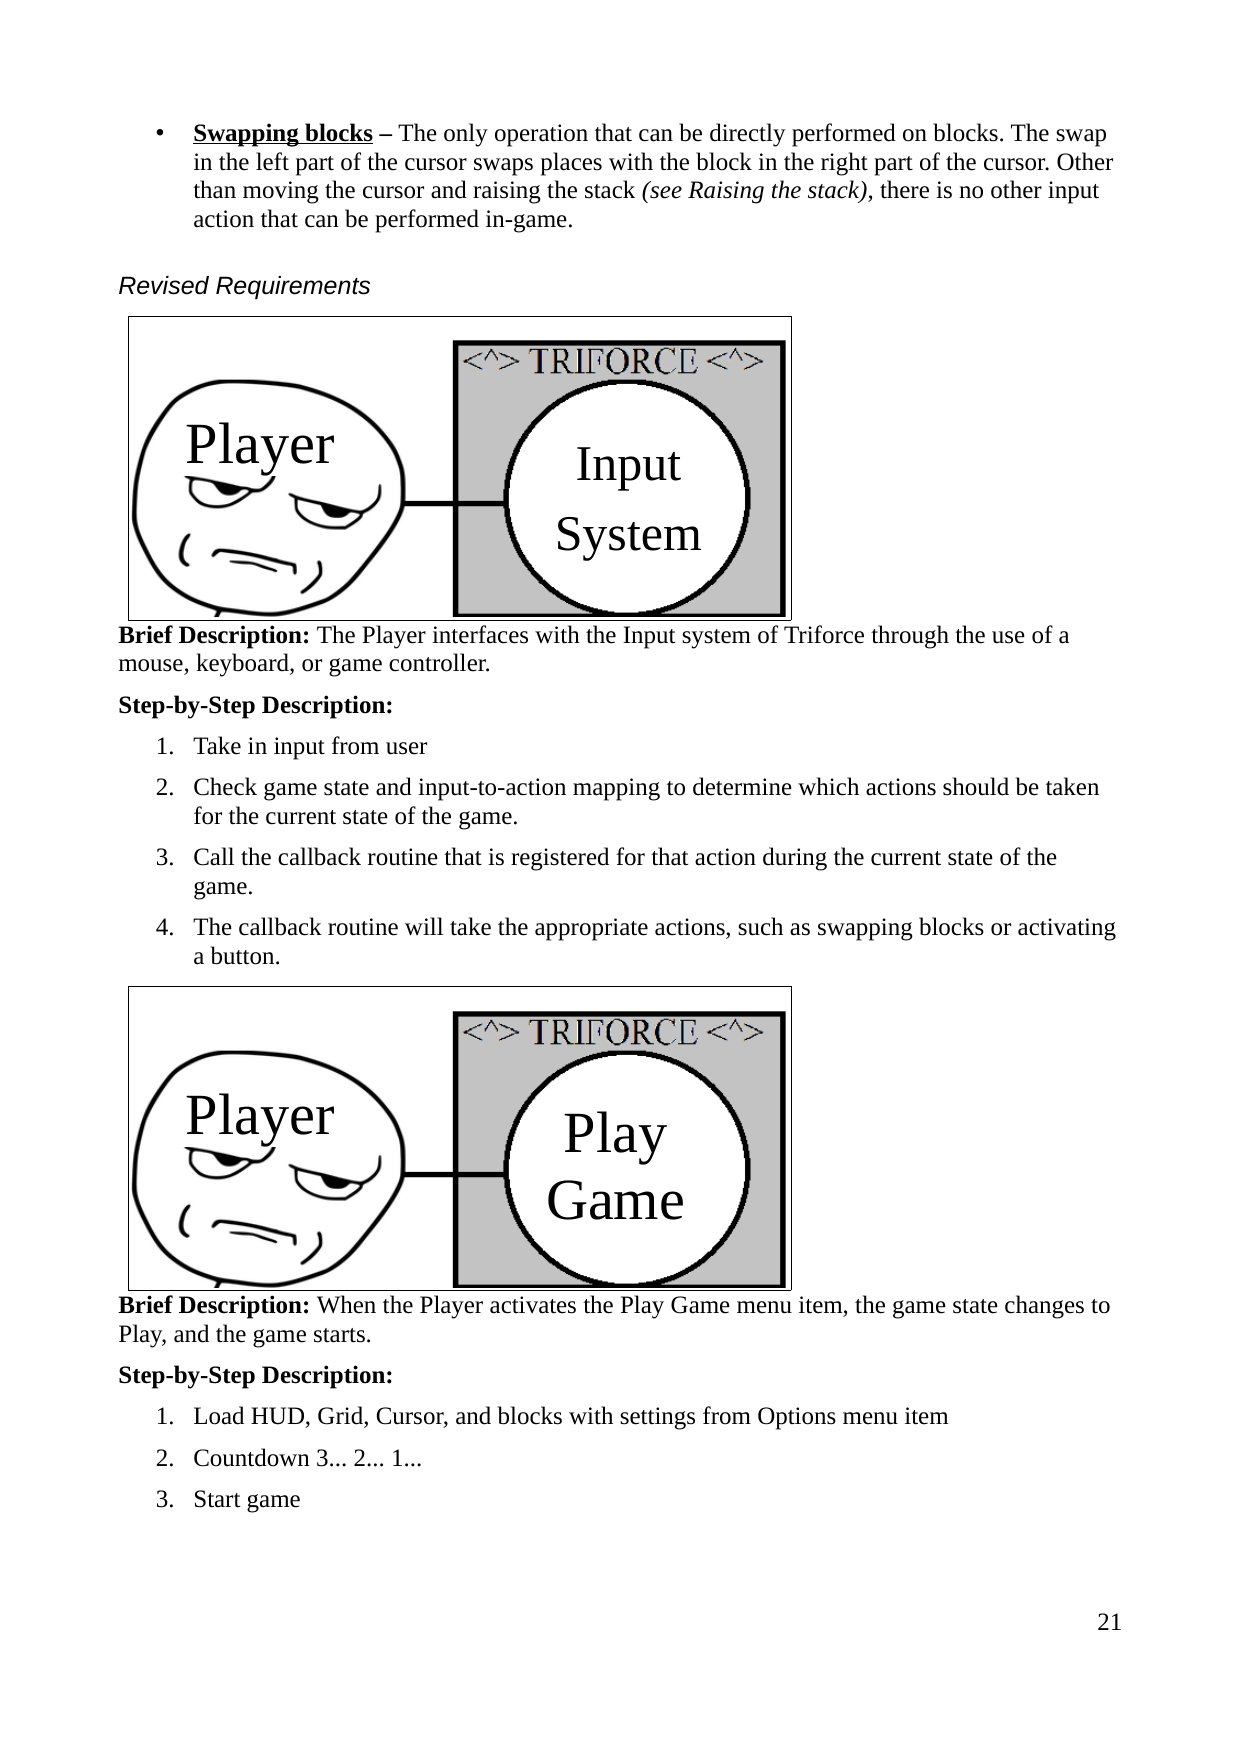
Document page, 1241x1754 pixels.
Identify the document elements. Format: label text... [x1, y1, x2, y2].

text Player [182, 1080, 338, 1147]
subtitle Revised Requirements [118, 271, 1122, 299]
text Step-by-Step Description: [118, 1360, 1122, 1389]
text Play Game [537, 1098, 693, 1232]
text Brief Description: The Player interfaces with the Input system of Triforce through the use of a mouse, keyboard, or game controller. [118, 312, 1122, 677]
text System [537, 504, 719, 562]
list Countdown 3... 2... 1... [156, 1443, 1122, 1471]
text Player [182, 409, 338, 476]
list Start game [156, 1484, 1122, 1513]
list Call the callback routine that is registered for that action during the current state of the game. [156, 842, 1122, 900]
text Step-by-Step Description: [118, 690, 1122, 718]
list Load HUD, Grid, Cursor, and blocks with settings from Options menu item [156, 1401, 1122, 1430]
list Check game state and input-to-action mapping to determine which actions should be taken for the current state of the game. [156, 772, 1122, 830]
text Brief Description: When the Player activates the Play Game menu item, the game state changes to Play, and the game starts. [118, 982, 1122, 1348]
list Swapping blocks – The only operation that can be directly performed on blocks. The swap in the left part of the cursor swaps places with the block in the right part of the cursor. Other than moving the cursor and raising the stack (see Raising the stack), there is no other input action that can be performed in-game. [156, 118, 1122, 233]
text Input [537, 434, 719, 492]
list Take in input from user [156, 731, 1122, 760]
list The callback routine will take the appropriate actions, such as swapping blocks or activating a button. [156, 912, 1122, 970]
